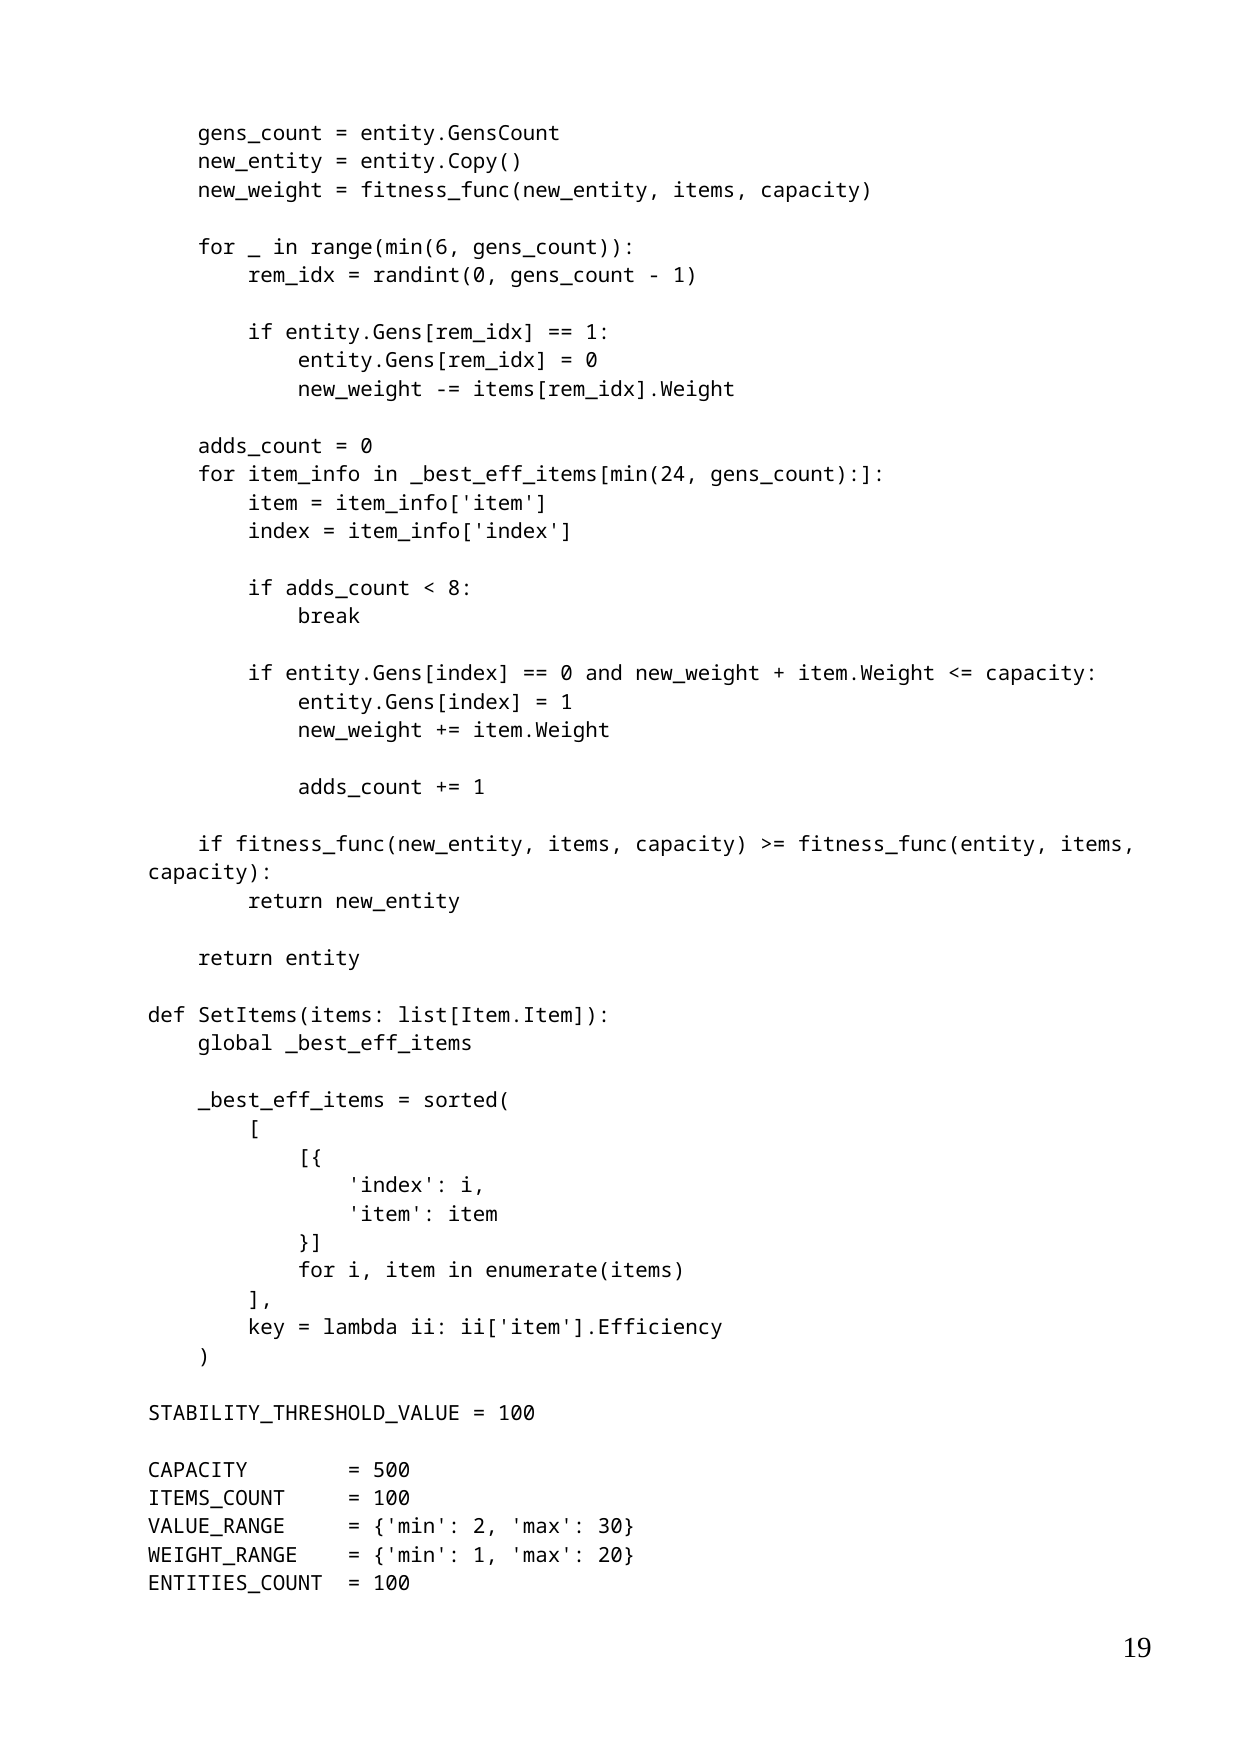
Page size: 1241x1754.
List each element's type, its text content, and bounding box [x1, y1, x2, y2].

text return new_entity [148, 886, 1152, 914]
text 'item': item [148, 1199, 1152, 1227]
text def SetItems(items: list[Item.Item]): [148, 1000, 1152, 1028]
text new_weight = fitness_func(new_entity, items, capacity) [148, 175, 1152, 203]
text ) [148, 1341, 1152, 1369]
text entity.Gens[rem_idx] = 0 [148, 346, 1152, 374]
text CAPACITY = 500 [148, 1455, 1152, 1483]
text adds_count += 1 [148, 772, 1152, 801]
text adds_count = 0 [148, 431, 1152, 459]
text global _best_eff_items [148, 1028, 1152, 1057]
text break [148, 602, 1152, 630]
text for _ in range(min(6, gens_count)): [148, 232, 1152, 260]
text if adds_count < 8: [148, 573, 1152, 602]
text _best_eff_items = sorted( [148, 1085, 1152, 1113]
text return entity [148, 943, 1152, 971]
text WEIGHT_RANGE = {'min': 1, 'max': 20} [148, 1540, 1152, 1568]
text if entity.Gens[rem_idx] == 1: [148, 317, 1152, 346]
text STABILITY_THRESHOLD_VALUE = 100 [148, 1398, 1152, 1426]
text gens_count = entity.GensCount [148, 118, 1152, 147]
text rem_idx = randint(0, gens_count - 1) [148, 260, 1152, 289]
text VALUE_RANGE = {'min': 2, 'max': 30} [148, 1512, 1152, 1540]
text new_weight -= items[rem_idx].Weight [148, 374, 1152, 402]
text 'index': i, [148, 1170, 1152, 1199]
text [ [148, 1113, 1152, 1142]
text if fitness_func(new_entity, items, capacity) >= fitness_func(entity, items, capacity): [148, 829, 1152, 886]
text index = item_info['index'] [148, 516, 1152, 545]
text item = item_info['item'] [148, 488, 1152, 516]
text ITEMS_COUNT = 100 [148, 1483, 1152, 1512]
text for i, item in enumerate(items) [148, 1256, 1152, 1284]
text }] [148, 1227, 1152, 1256]
text ], [148, 1284, 1152, 1312]
text ENTITIES_COUNT = 100 [148, 1568, 1152, 1597]
text if entity.Gens[index] == 0 and new_weight + item.Weight <= capacity: [148, 658, 1152, 687]
text new_entity = entity.Copy() [148, 147, 1152, 175]
text key = lambda ii: ii['item'].Efficiency [148, 1312, 1152, 1341]
text for item_info in _best_eff_items[min(24, gens_count):]: [148, 459, 1152, 488]
text new_weight += item.Weight [148, 715, 1152, 744]
text entity.Gens[index] = 1 [148, 687, 1152, 715]
text [{ [148, 1142, 1152, 1170]
